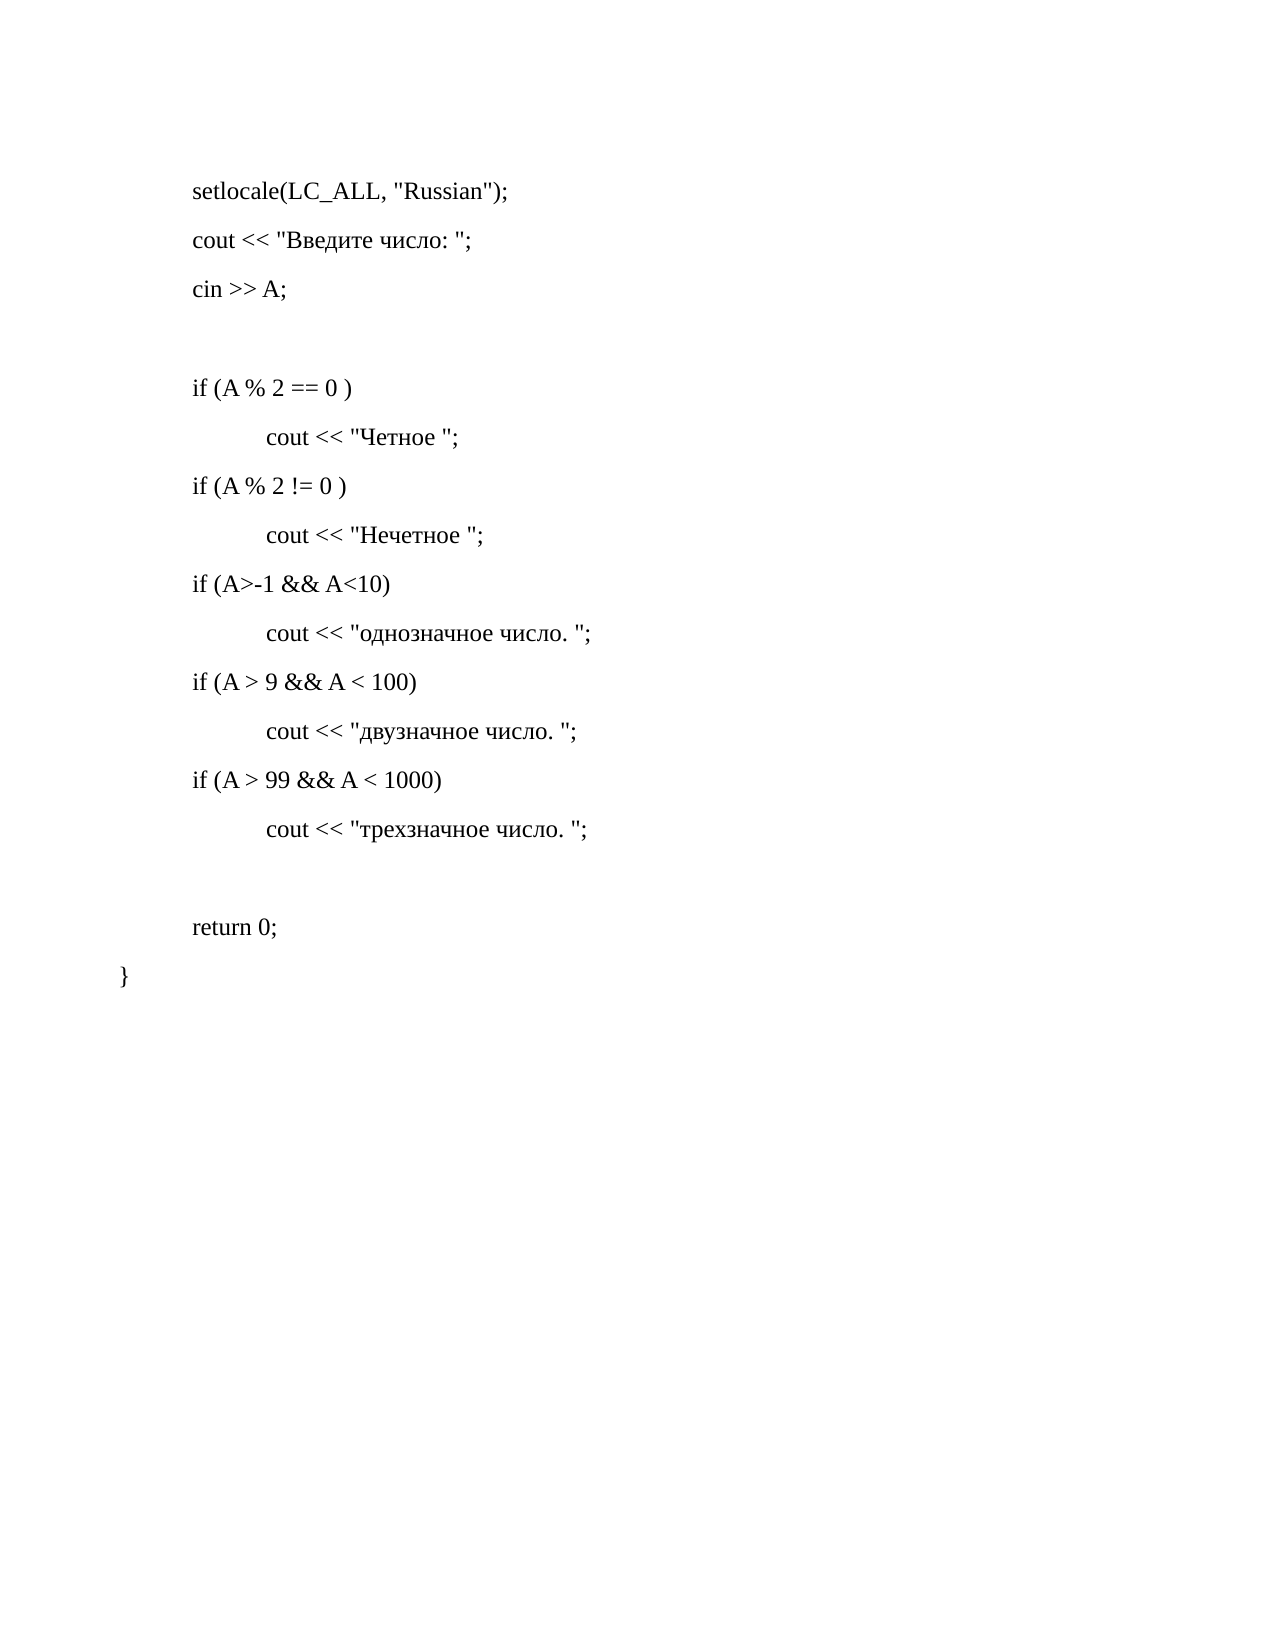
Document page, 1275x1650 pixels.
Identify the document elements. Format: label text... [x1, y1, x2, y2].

text cout << "однозначное число. "; [118, 618, 1157, 647]
text cout << "трехзначное число. "; [118, 814, 1157, 843]
text return 0; [118, 912, 1157, 941]
text cout << "двузначное число. "; [118, 716, 1157, 745]
text if (A>-1 && A<10) [118, 569, 1157, 598]
text cout << "Нечетное "; [118, 520, 1157, 548]
text if (A > 9 && A < 100) [118, 667, 1157, 696]
text } [118, 961, 1157, 990]
text setlocale(LC_ALL, "Russian"); [118, 176, 1157, 205]
text if (A % 2 == 0 ) [118, 373, 1157, 401]
text if (A % 2 != 0 ) [118, 471, 1157, 499]
text cout << "Введите число: "; [118, 225, 1157, 254]
text cout << "Четное "; [118, 422, 1157, 450]
text cin >> A; [118, 274, 1157, 303]
text if (A > 99 && A < 1000) [118, 765, 1157, 794]
